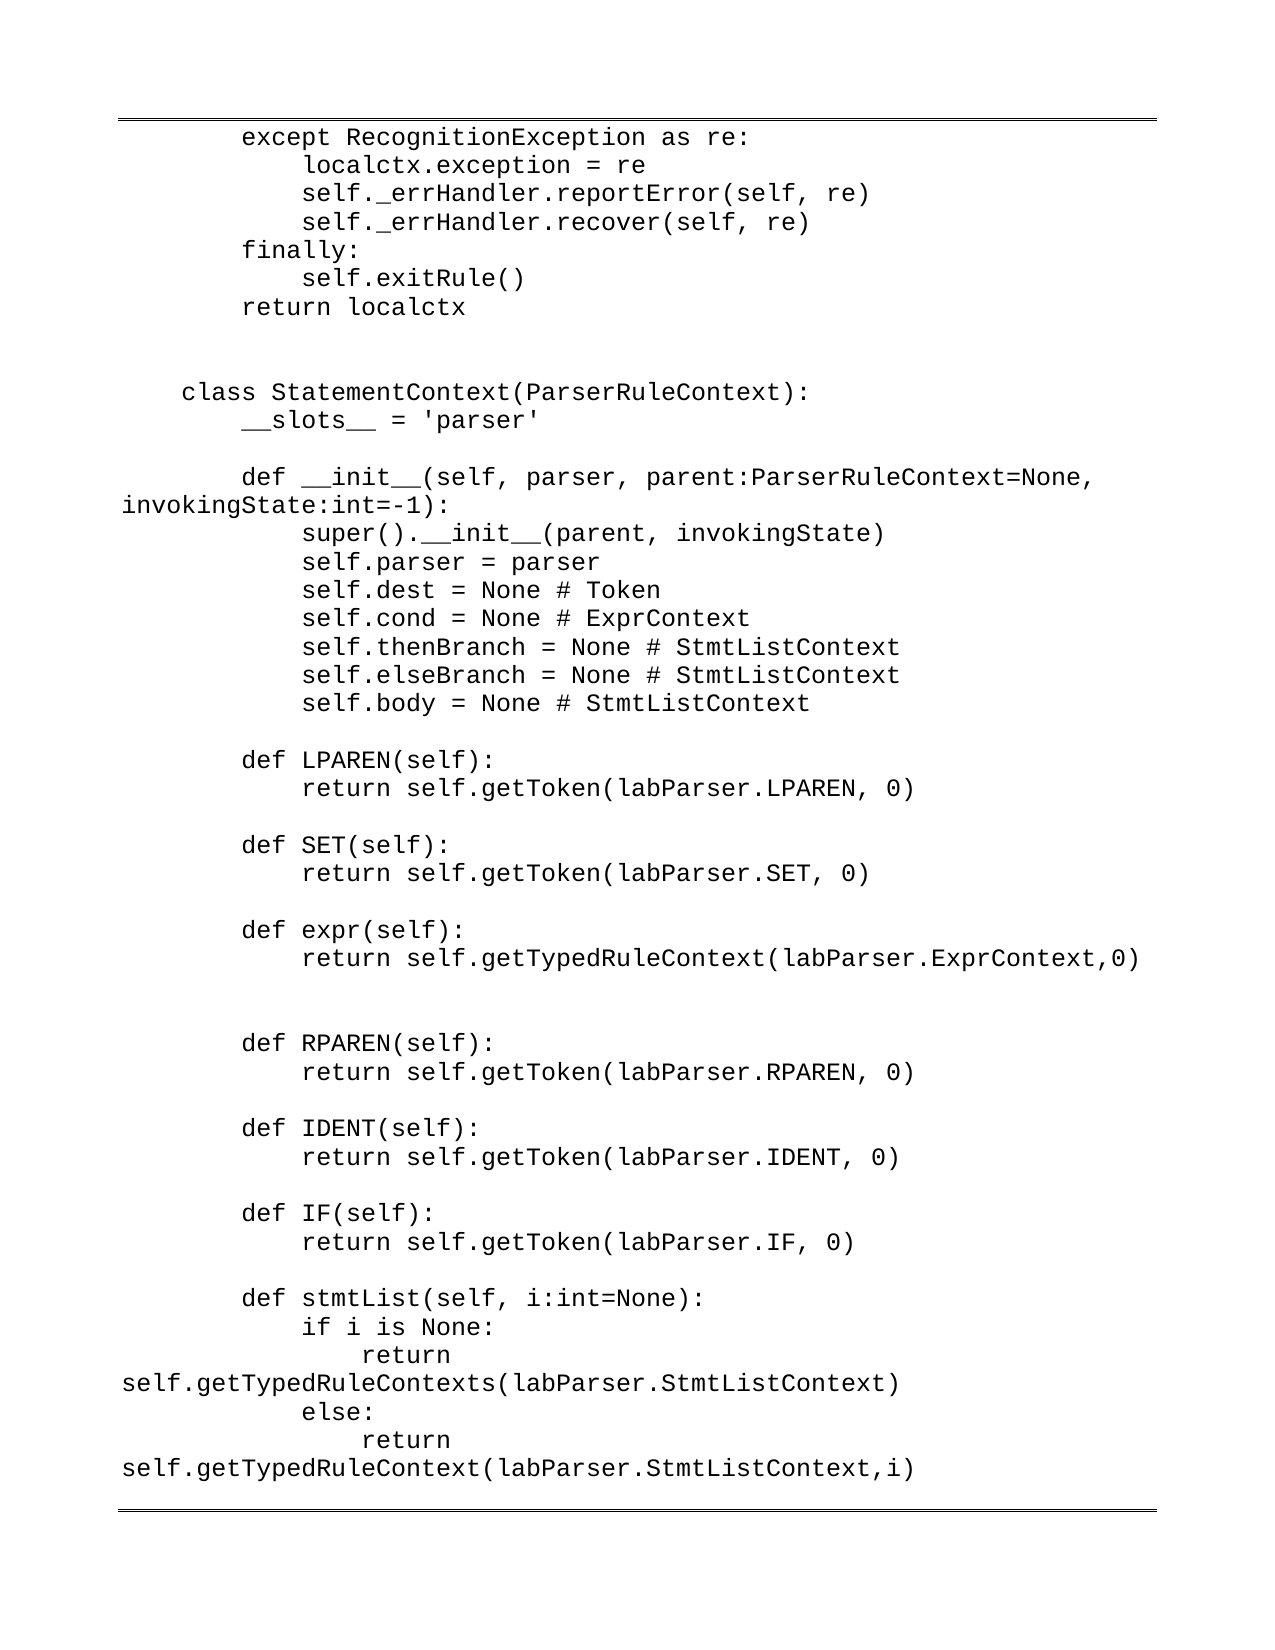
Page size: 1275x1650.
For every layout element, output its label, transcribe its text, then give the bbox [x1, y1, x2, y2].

text self.cond = None # ExprContext [118, 600, 1157, 628]
text self.parser = parser [118, 543, 1157, 571]
text return self.getTypedRuleContext(labParser.StmtListContext,i) [118, 1421, 1157, 1484]
text __slots__ = 'parser' [118, 401, 1157, 436]
text finally: [118, 231, 1157, 260]
text else: [118, 1393, 1157, 1421]
text self.body = None # StmtListContext [118, 685, 1157, 719]
text def __init__(self, parser, parent:ParserRuleContext=None, invokingState:int=-1): [118, 458, 1157, 515]
text return self.getToken(labParser.SET, 0) [118, 855, 1157, 889]
text super().__init__(parent, invokingState) [118, 515, 1157, 543]
text self.dest = None # Token [118, 571, 1157, 600]
text self.elseBranch = None # StmtListContext [118, 656, 1157, 685]
text return localctx [118, 288, 1157, 322]
text def expr(self): [118, 911, 1157, 940]
text return self.getTypedRuleContexts(labParser.StmtListContext) [118, 1336, 1157, 1393]
text def IF(self): [118, 1195, 1157, 1223]
text except RecognitionException as re: [118, 121, 1157, 146]
text localctx.exception = re [118, 146, 1157, 175]
text return self.getToken(labParser.LPAREN, 0) [118, 770, 1157, 804]
text def IDENT(self): [118, 1110, 1157, 1138]
text return self.getTypedRuleContext(labParser.ExprContext,0) [118, 940, 1157, 974]
text self.thenBranch = None # StmtListContext [118, 628, 1157, 656]
text class StatementContext(ParserRuleContext): [118, 373, 1157, 401]
text self._errHandler.recover(self, re) [118, 203, 1157, 231]
text def SET(self): [118, 826, 1157, 855]
text self.exitRule() [118, 260, 1157, 288]
text self._errHandler.reportError(self, re) [118, 175, 1157, 203]
text def RPAREN(self): [118, 1025, 1157, 1053]
text def LPAREN(self): [118, 741, 1157, 770]
text if i is None: [118, 1308, 1157, 1336]
text return self.getToken(labParser.IDENT, 0) [118, 1138, 1157, 1172]
text return self.getToken(labParser.RPAREN, 0) [118, 1053, 1157, 1087]
text return self.getToken(labParser.IF, 0) [118, 1223, 1157, 1257]
text def stmtList(self, i:int=None): [118, 1280, 1157, 1308]
